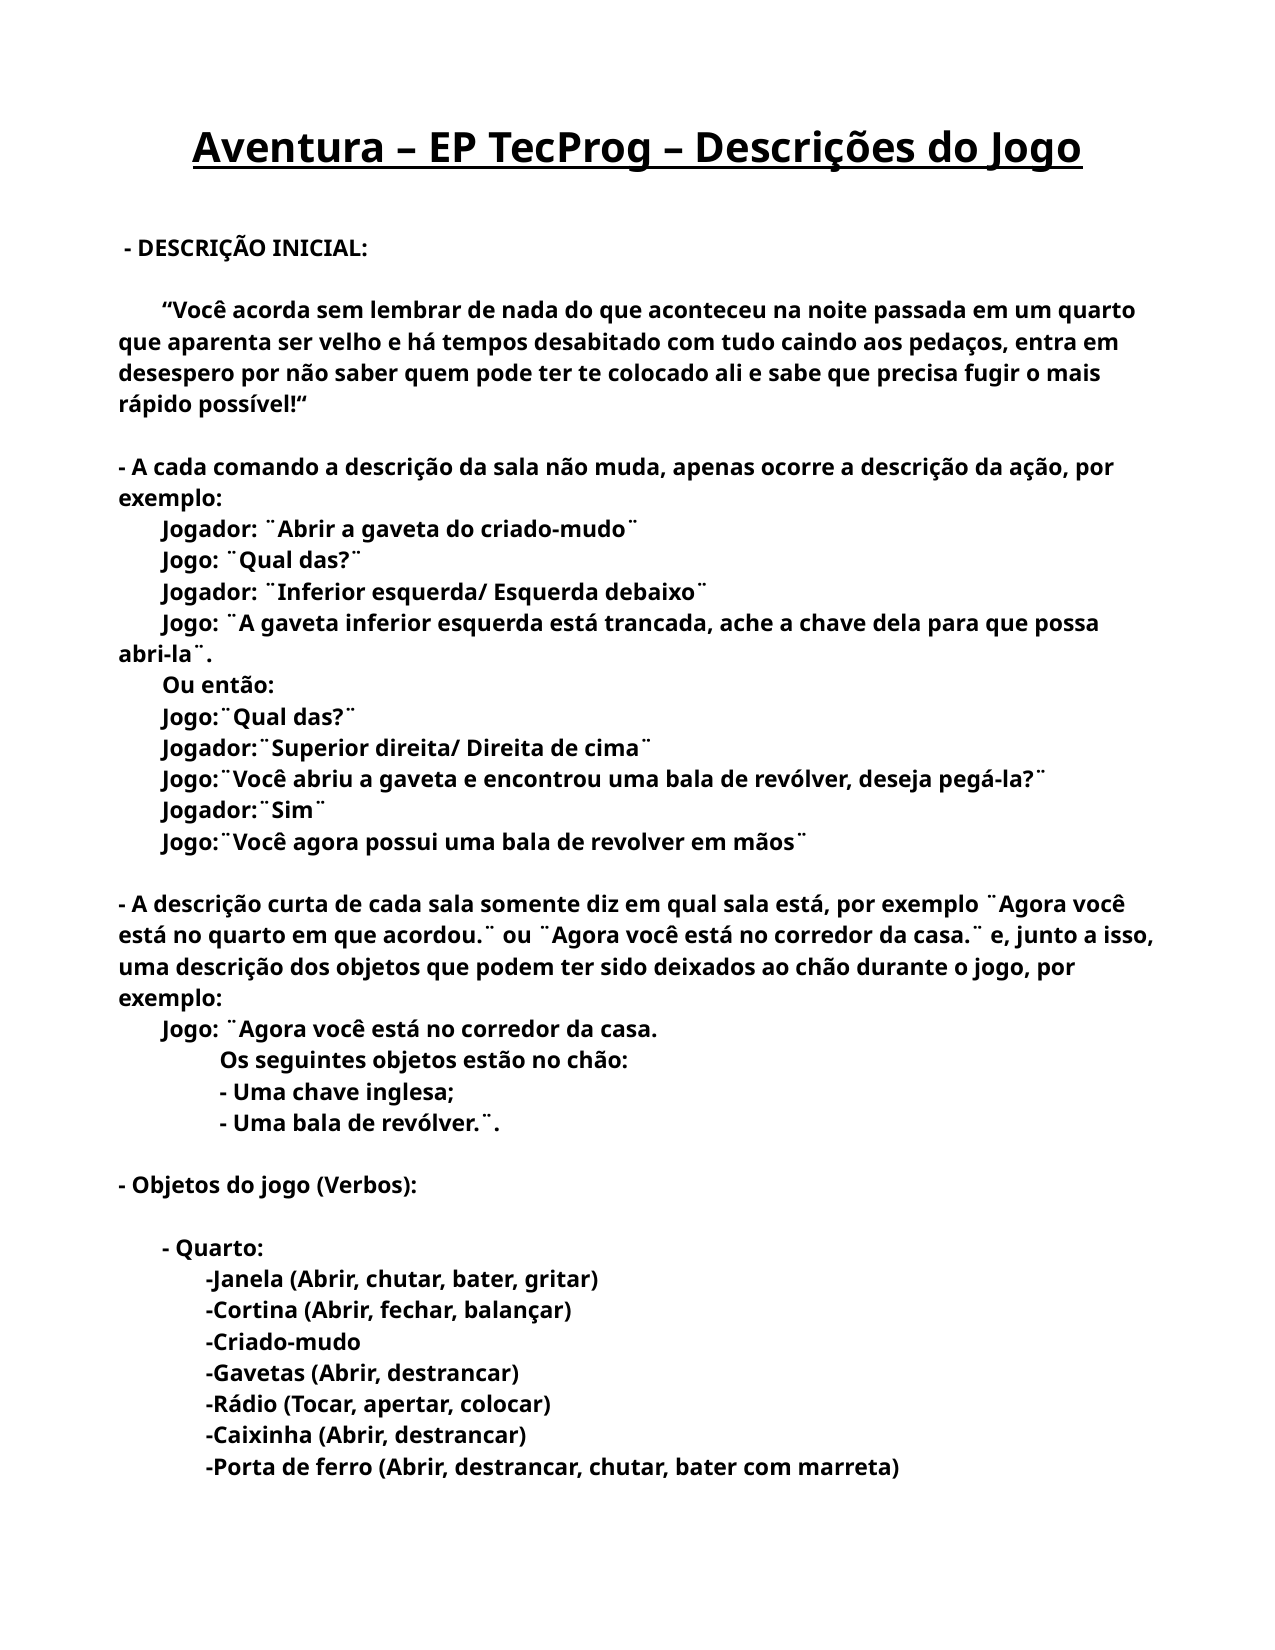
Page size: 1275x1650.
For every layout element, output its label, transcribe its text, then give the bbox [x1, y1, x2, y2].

text Jogador: ¨Inferior esquerda/ Esquerda debaixo¨ [118, 575, 1157, 607]
text - A cada comando a descrição da sala não muda, apenas ocorre a descrição da ação, por exemplo: [118, 450, 1157, 513]
text Jogo: ¨Agora você está no corredor da casa. [118, 1013, 1157, 1044]
text Jogador:¨Superior direita/ Direita de cima¨ [118, 732, 1157, 763]
text Jogo:¨Você abriu a gaveta e encontrou uma bala de revólver, deseja pegá-la?¨ [118, 763, 1157, 794]
text -Gavetas (Abrir, destrancar) [118, 1357, 1157, 1388]
text -Rádio (Tocar, apertar, colocar) [118, 1388, 1157, 1419]
text Jogador: ¨Abrir a gaveta do criado-mudo¨ [118, 513, 1157, 544]
text -Porta de ferro (Abrir, destrancar, chutar, bater com marreta) [118, 1450, 1157, 1482]
text -Janela (Abrir, chutar, bater, gritar) [118, 1263, 1157, 1294]
text Jogador:¨Sim¨ [118, 794, 1157, 825]
text Jogo: ¨Qual das?¨ [118, 544, 1157, 575]
text “Você acorda sem lembrar de nada do que aconteceu na noite passada em um quarto que aparenta ser velho e há tempos desabitado com tudo caindo aos pedaços, entra em desespero por não saber quem pode ter te colocado ali e sabe que precisa fugir o mais rápido possível!“ [118, 294, 1157, 419]
text Ou então: [118, 669, 1157, 700]
text - DESCRIÇÃO INICIAL: [118, 232, 1157, 263]
text -Caixinha (Abrir, destrancar) [118, 1419, 1157, 1450]
text Aventura – EP TecProg – Descrições do Jogo [118, 118, 1157, 175]
text - Objetos do jogo (Verbos): [118, 1169, 1157, 1200]
text Os seguintes objetos estão no chão: [118, 1044, 1157, 1075]
text Jogo:¨Qual das?¨ [118, 700, 1157, 732]
text - Uma chave inglesa; [118, 1075, 1157, 1107]
text -Criado-mudo [118, 1325, 1157, 1357]
text Jogo:¨Você agora possui uma bala de revolver em mãos¨ [118, 825, 1157, 857]
text -Cortina (Abrir, fechar, balançar) [118, 1294, 1157, 1325]
text - Quarto: [118, 1232, 1157, 1263]
text - Uma bala de revólver.¨. [118, 1107, 1157, 1138]
text - A descrição curta de cada sala somente diz em qual sala está, por exemplo ¨Agora você está no quarto em que acordou.¨ ou ¨Agora você está no corredor da casa.¨ e, junto a isso, uma descrição dos objetos que podem ter sido deixados ao chão durante o jogo, por exemplo: [118, 888, 1157, 1013]
text Jogo: ¨A gaveta inferior esquerda está trancada, ache a chave dela para que possa abri-la¨. [118, 607, 1157, 669]
